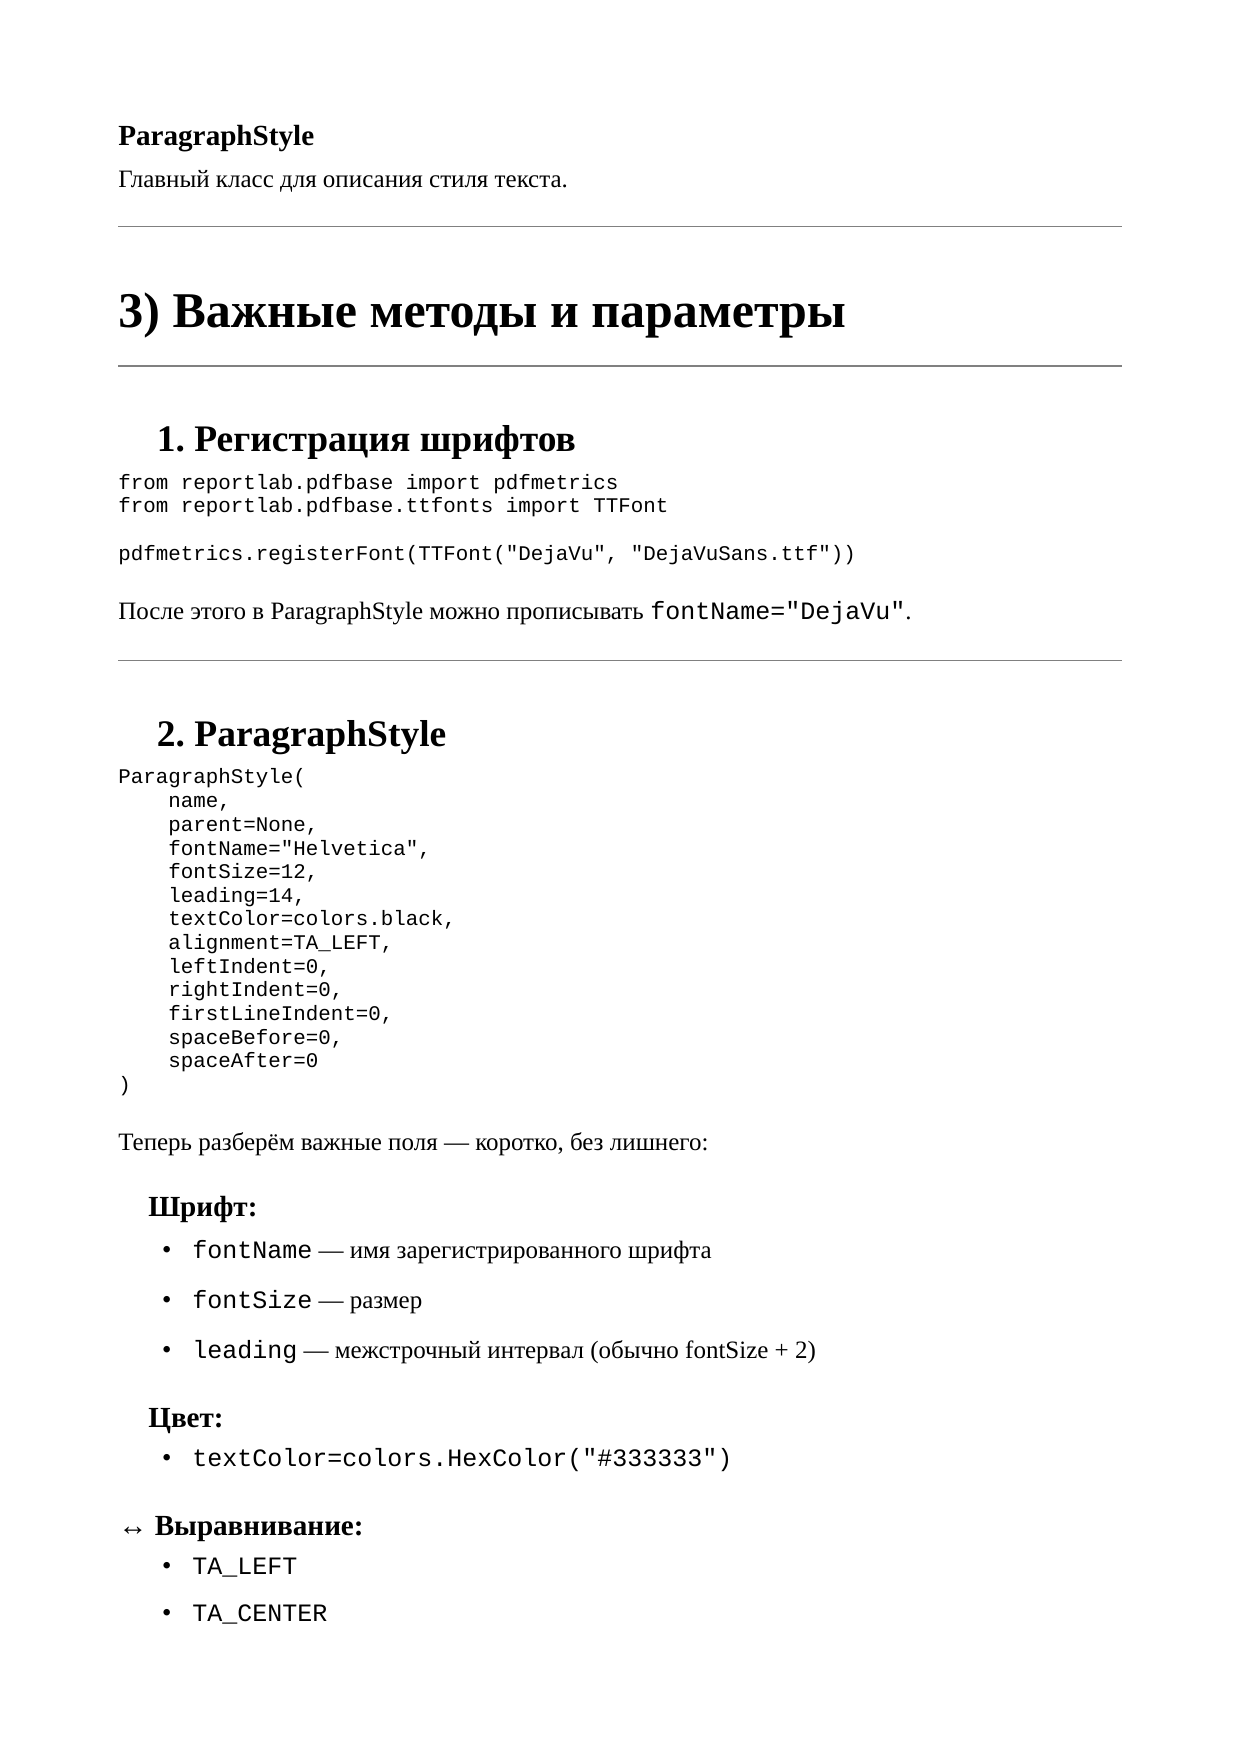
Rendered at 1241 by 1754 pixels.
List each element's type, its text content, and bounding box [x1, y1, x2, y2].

text alignment=TA_LEFT, [118, 932, 1122, 956]
text from reportlab.pdfbase import pdfmetrics [118, 472, 1122, 495]
text pdfmetrics.registerFont(TTFont("DejaVu", "DejaVuSans.ttf")) [118, 543, 1122, 566]
text firstLineIndent=0, [118, 1003, 1122, 1027]
list textColor=colors.HexColor("#333333") [162, 1446, 1122, 1474]
text ) [118, 1074, 1122, 1098]
subtitle ↔ Выравнивание: [118, 1508, 1122, 1541]
text spaceBefore=0, [118, 1027, 1122, 1050]
list fontSize — размер [162, 1285, 1122, 1316]
text Теперь разберём важные поля — коротко, без лишнего: [118, 1127, 1122, 1156]
text name, [118, 790, 1122, 814]
text textColor=colors.black, [118, 908, 1122, 932]
text spaceAfter=0 [118, 1050, 1122, 1074]
list fontName — имя зарегистрированного шрифта [162, 1235, 1122, 1266]
text rightIndent=0, [118, 979, 1122, 1003]
subtitle 🎨 Цвет: [118, 1400, 1122, 1433]
text fontName="Helvetica", [118, 837, 1122, 861]
text Главный класс для описания стиля текста. [118, 164, 1122, 193]
text ParagraphStyle( [118, 767, 1122, 790]
subtitle 🔠 Шрифт: [118, 1189, 1122, 1223]
list TA_CENTER [162, 1601, 1122, 1629]
subtitle ParagraphStyle [118, 118, 1122, 152]
list TA_LEFT [162, 1554, 1122, 1582]
text leftIndent=0, [118, 956, 1122, 979]
subtitle 🔤 1. Регистрация шрифтов [118, 416, 1122, 459]
text parent=None, [118, 814, 1122, 837]
subtitle 3) Важные методы и параметры [118, 281, 1122, 338]
text leading=14, [118, 885, 1122, 908]
text from reportlab.pdfbase.ttfonts import TTFont [118, 495, 1122, 519]
text fontSize=12, [118, 861, 1122, 885]
subtitle 🎨 2. ParagraphStyle [118, 711, 1122, 754]
list leading — межстрочный интервал (обычно fontSize + 2) [162, 1335, 1122, 1366]
text После этого в ParagraphStyle можно прописывать fontName="DejaVu". [118, 596, 1122, 627]
